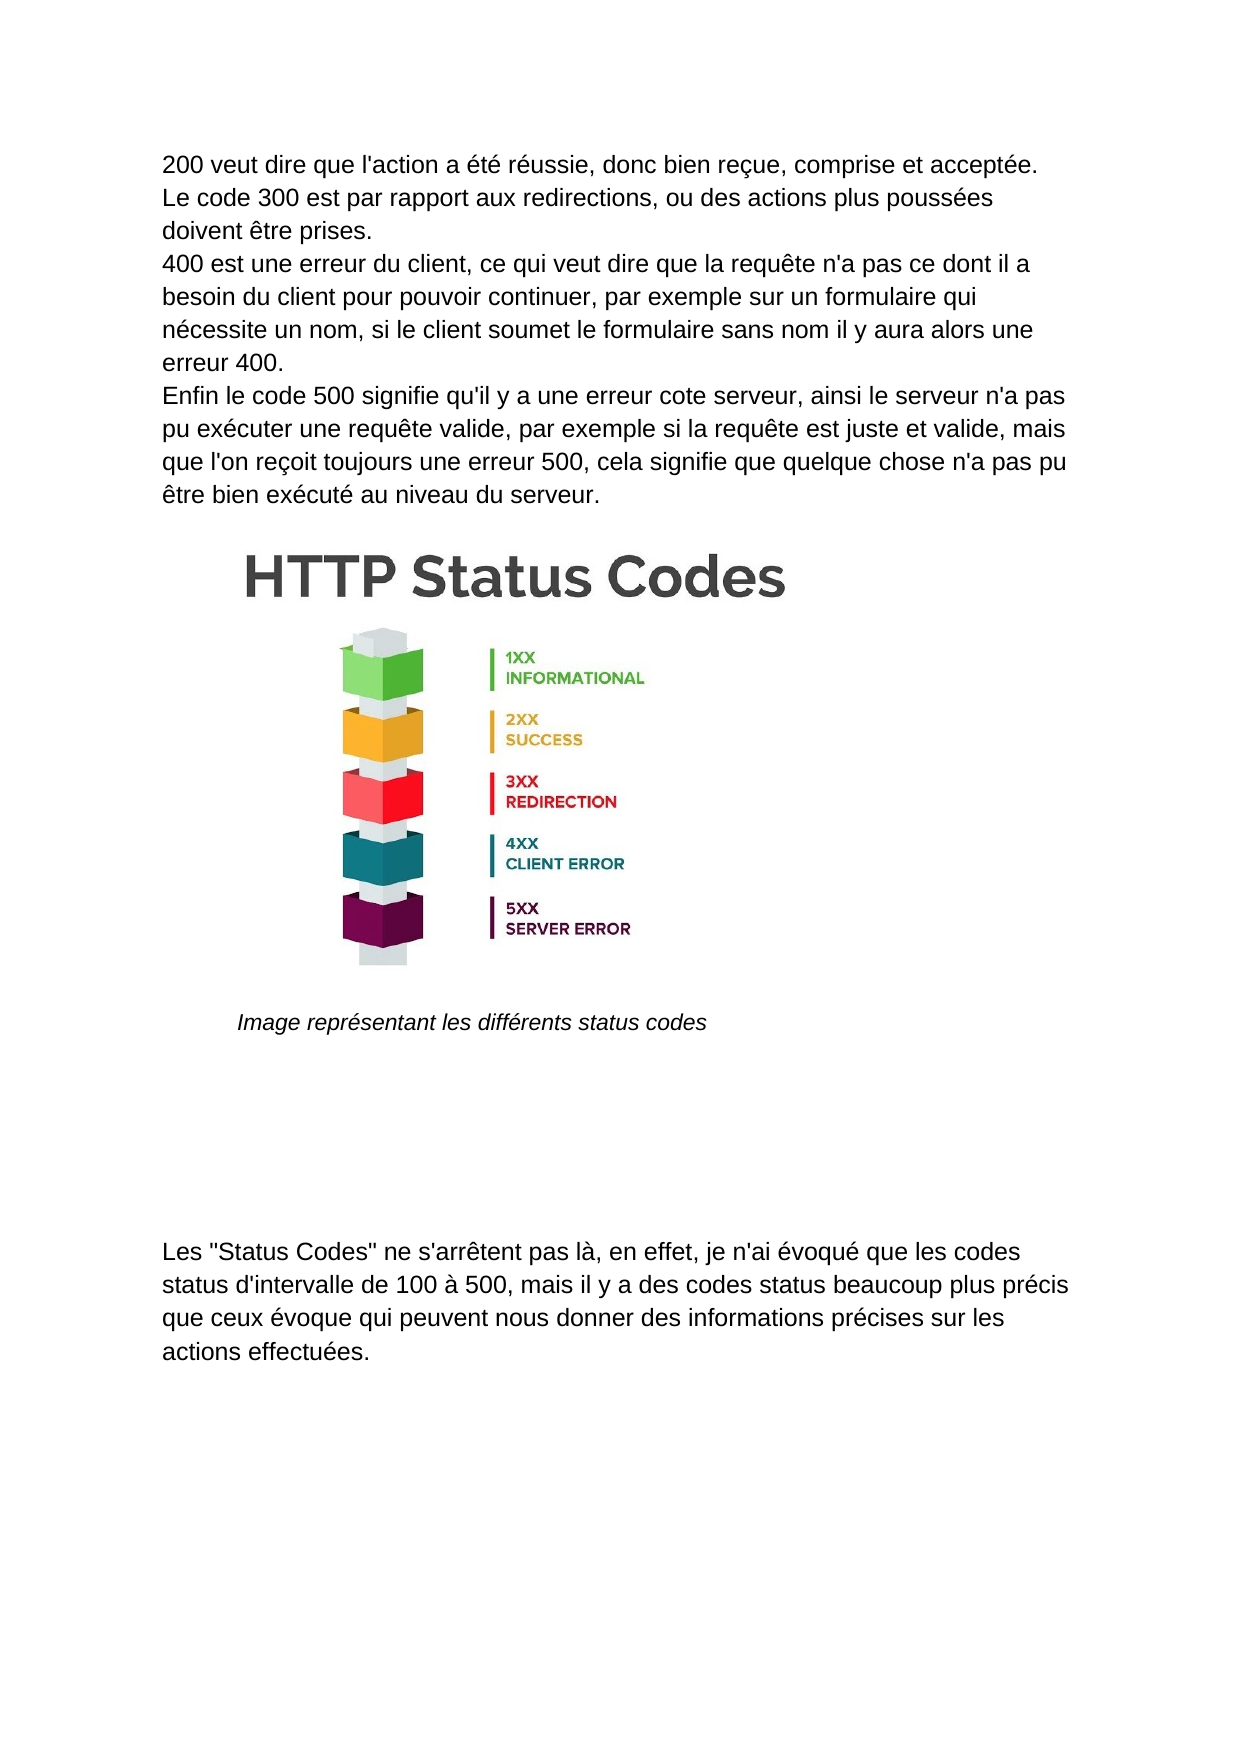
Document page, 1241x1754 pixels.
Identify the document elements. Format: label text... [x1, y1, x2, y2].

text Image représentant les différents status codes [162, 1009, 1078, 1035]
text Les "Status Codes" ne s'arrêtent pas là, en effet, je n'ai évoqué que les codes status d'intervalle de 100 à 500, mais il y a des codes status beaucoup plus précis que ceux évoque qui peuvent nous donner des informations précises sur les actions effectuées. [162, 1237, 1078, 1365]
text Le code 300 est par rapport aux redirections, ou des actions plus poussées doivent être prises. [162, 183, 1078, 245]
picture [161, 513, 870, 1006]
text Enfin le code 500 signifie qu'il y a une erreur cote serveur, ainsi le serveur n'a pas pu exécuter une requête valide, par exemple si la requête est juste et valide, mais que l'on reçoit toujours une erreur 500, cela signifie que quelque chose n'a pas pu être bien exécuté au niveau du serveur. [162, 381, 1078, 509]
text 200 veut dire que l'action a été réussie, donc bien reçue, comprise et acceptée. [162, 150, 1078, 179]
text 400 est une erreur du client, ce qui veut dire que la requête n'a pas ce dont il a besoin du client pour pouvoir continuer, par exemple sur un formulaire qui nécessite un nom, si le client soumet le formulaire sans nom il y aura alors une erreur 400. [162, 249, 1078, 377]
